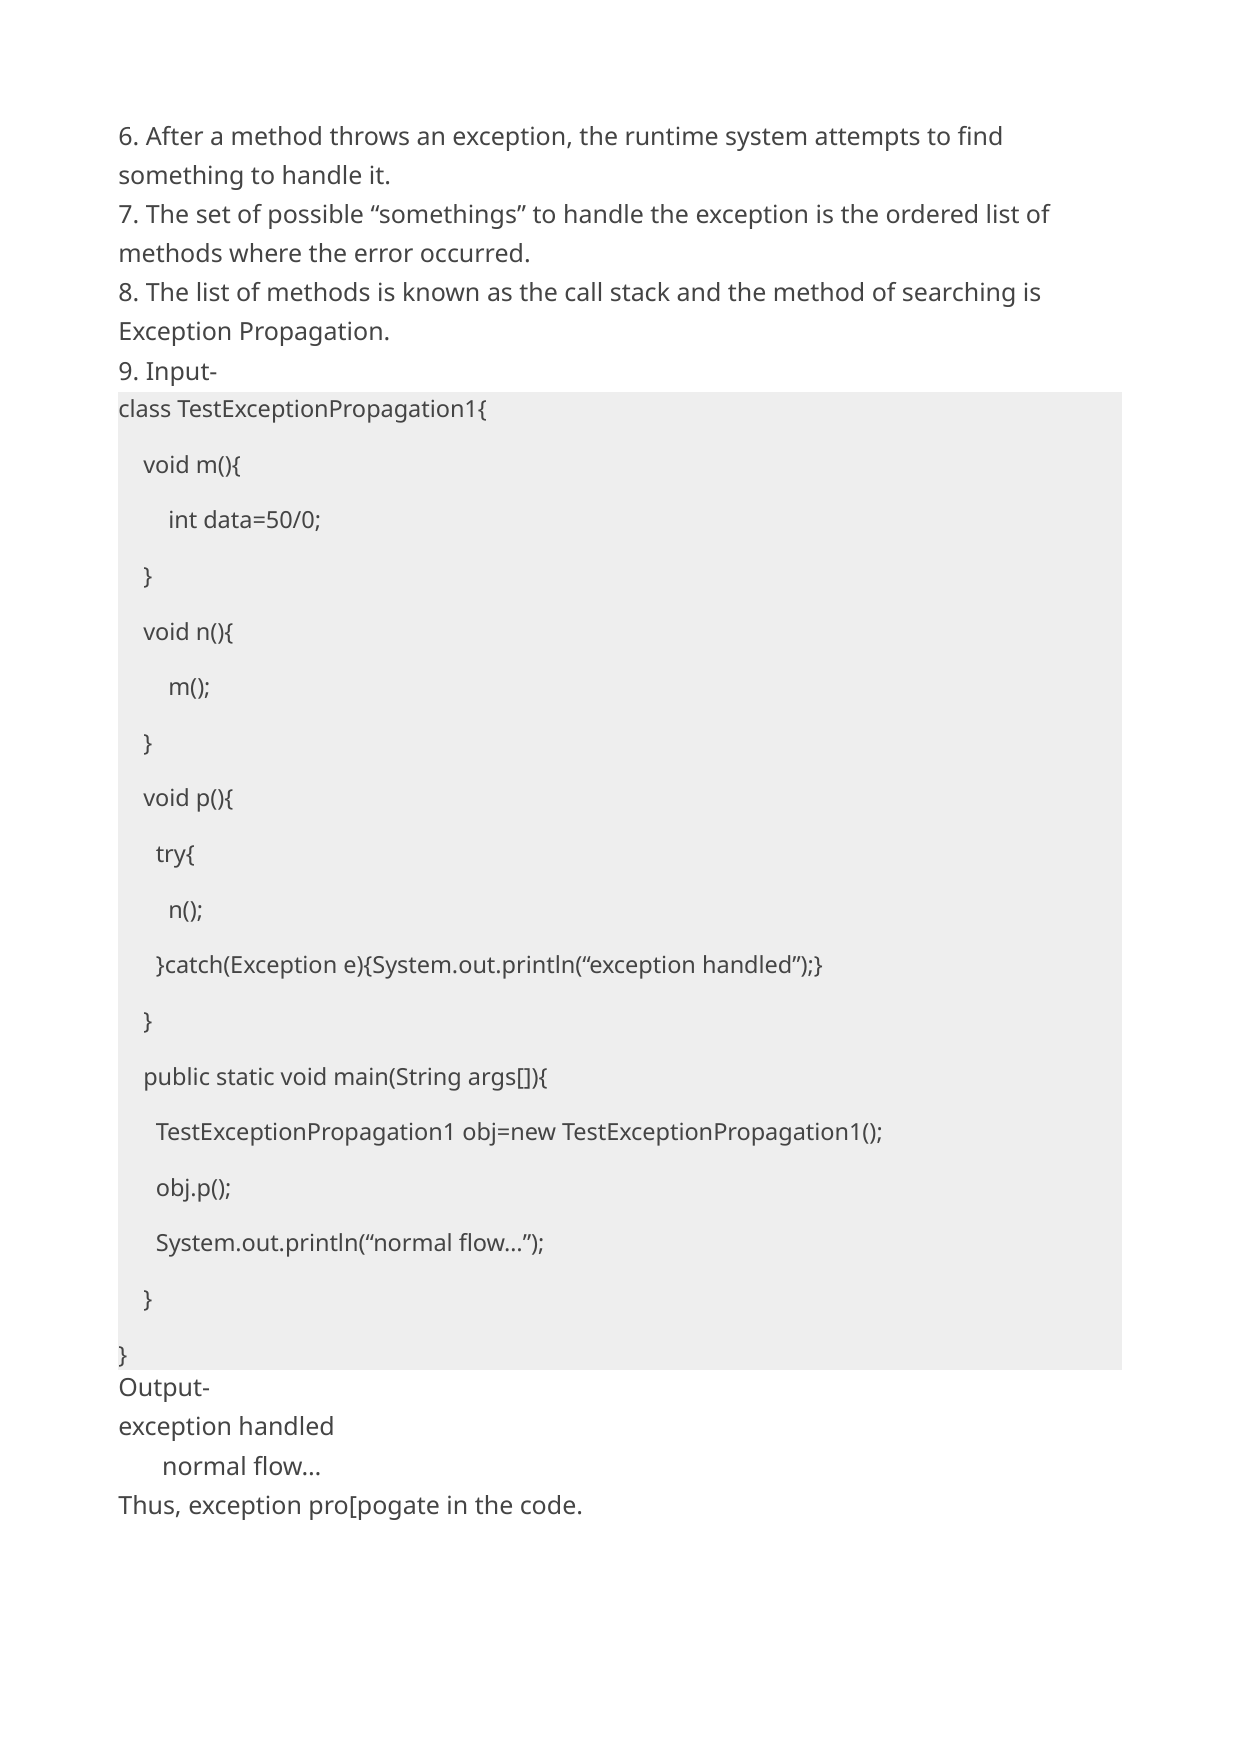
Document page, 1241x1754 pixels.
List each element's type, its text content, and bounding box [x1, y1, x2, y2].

text void p(){ [118, 782, 1122, 814]
text }catch(Exception e){System.out.println(“exception handled”);} [118, 948, 1122, 981]
text normal flow… [118, 1448, 1122, 1482]
text } [118, 1282, 1122, 1314]
text System.out.println(“normal flow…”); [118, 1227, 1122, 1259]
text obj.p(); [118, 1171, 1122, 1203]
text } [118, 1338, 1122, 1370]
text 9. Input- [118, 353, 1122, 387]
text void n(){ [118, 615, 1122, 647]
text n(); [118, 893, 1122, 925]
text public static void main(String args[]){ [118, 1060, 1122, 1092]
text 6. After a method throws an exception, the runtime system attempts to find something to handle it. [118, 118, 1122, 191]
text void m(){ [118, 448, 1122, 480]
text } [118, 1004, 1122, 1036]
text 7. The set of possible “somethings” to handle the exception is the ordered list of methods where the error occurred. [118, 196, 1122, 270]
text class TestExceptionPropagation1{ [118, 392, 1122, 424]
text } [118, 726, 1122, 758]
text Thus, exception pro[pogate in the code. [118, 1487, 1122, 1521]
text 8. The list of methods is known as the call stack and the method of searching is Exception Propagation. [118, 275, 1122, 348]
text m(); [118, 670, 1122, 702]
text TestExceptionPropagation1 obj=new TestExceptionPropagation1(); [118, 1115, 1122, 1147]
text Output- [118, 1370, 1122, 1404]
text int data=50/0; [118, 503, 1122, 536]
text exception handled [118, 1409, 1122, 1443]
text try{ [118, 837, 1122, 869]
text } [118, 559, 1122, 591]
